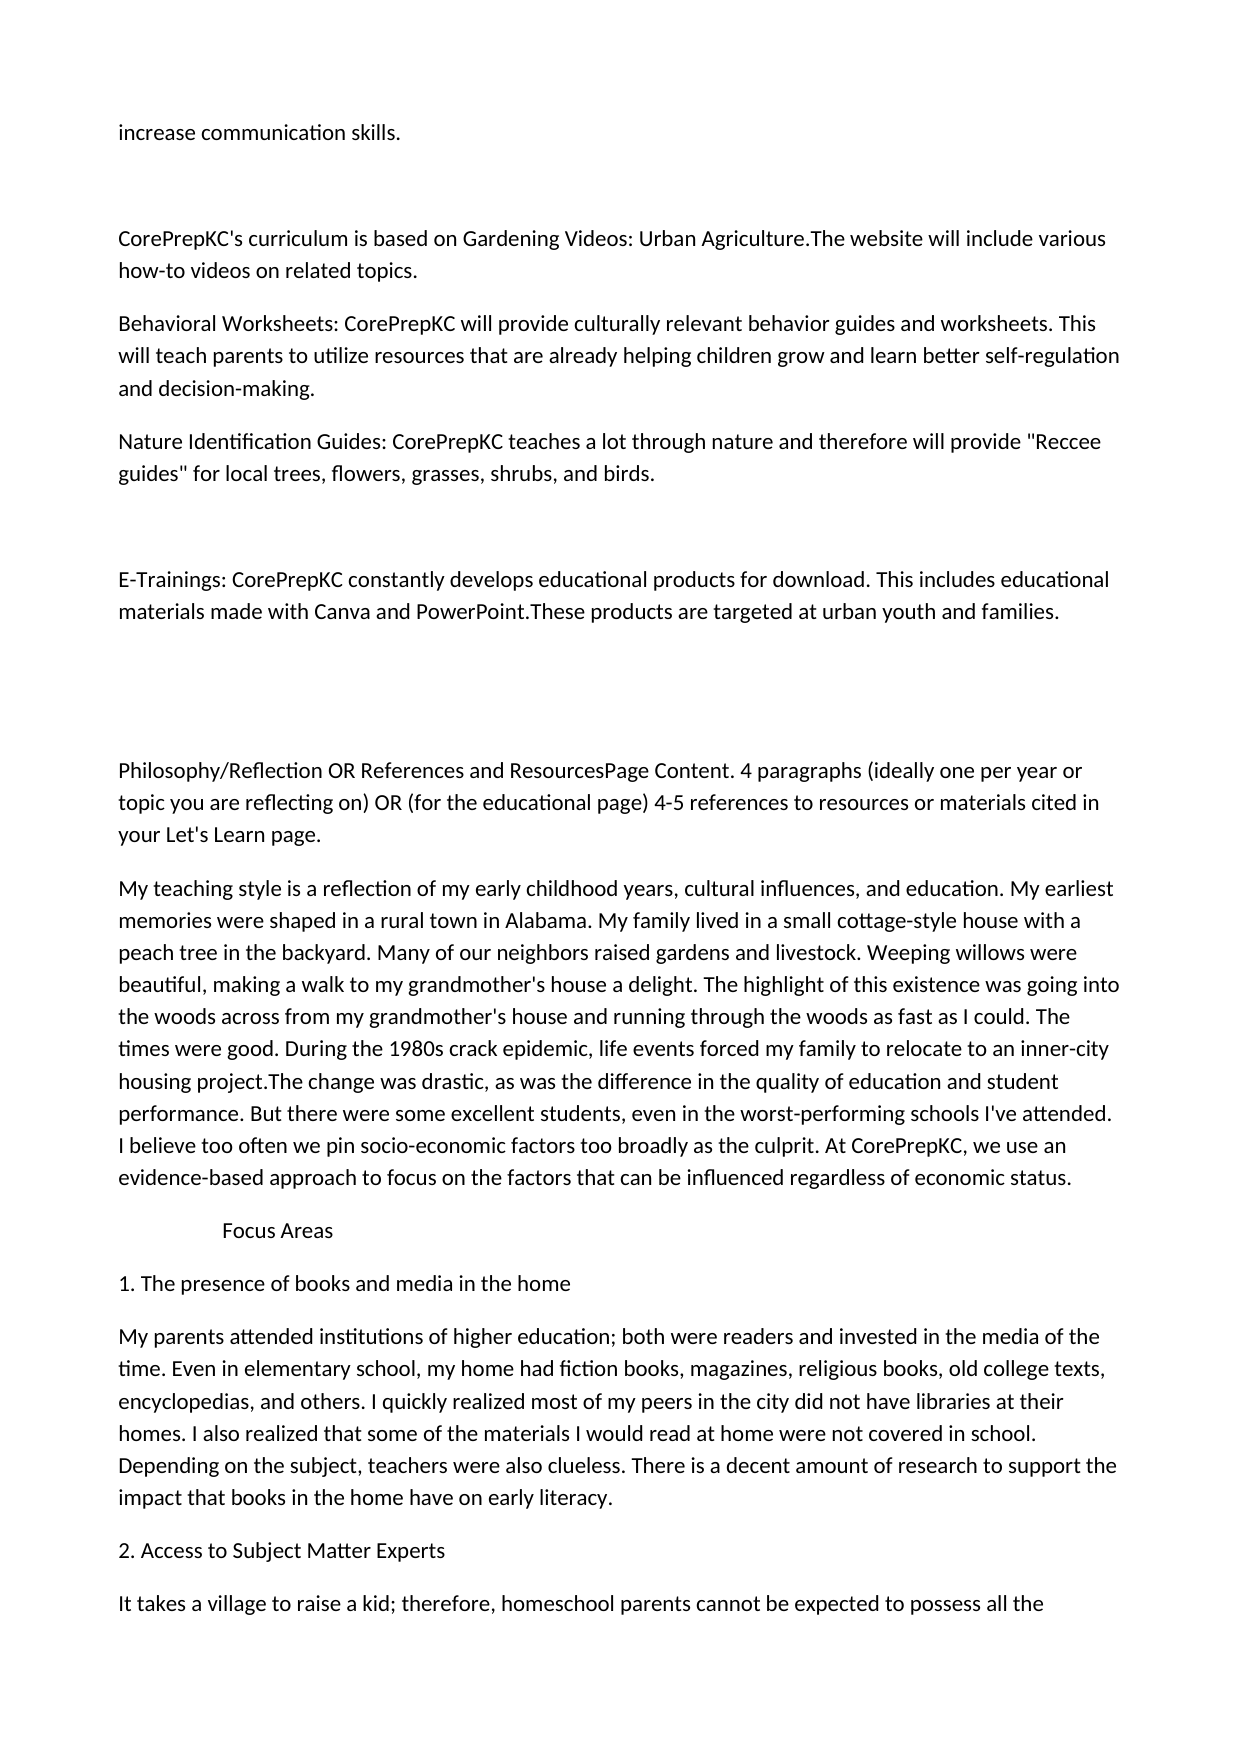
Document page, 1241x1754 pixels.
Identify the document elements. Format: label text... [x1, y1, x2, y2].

text CorePrepKC's curriculum is based on Gardening Videos: Urban Agriculture.The website will include various how-to videos on related topics. [118, 224, 1122, 284]
text increase communication skills. [118, 118, 1122, 146]
text 1. The presence of books and media in the home [118, 1269, 1122, 1297]
text E-Trainings: CorePrepKC constantly develops educational products for download. This includes educational materials made with Canva and PowerPoint.These products are targeted at urban youth and families. [118, 565, 1122, 625]
text Nature Identification Guides: CorePrepKC teaches a lot through nature and therefore will provide "Reccee guides" for local trees, flowers, grasses, shrubs, and birds. [118, 427, 1122, 487]
text Focus Areas [118, 1216, 1122, 1244]
text It takes a village to raise a kid; therefore, homeschool parents cannot be expected to possess all the [118, 1589, 1122, 1617]
text My teaching style is a reflection of my early childhood years, cultural influences, and education. My earliest memories were shaped in a rural town in Alabama. My family lived in a small cottage-style house with a peach tree in the backyard. Many of our neighbors raised gardens and livestock. Weeping willows were beautiful, making a walk to my grandmother's house a delight. The highlight of this existence was going into the woods across from my grandmother's house and running through the woods as fast as I could. The times were good. During the 1980s crack epidemic, life events forced my family to relocate to an inner-city housing project.The change was drastic, as was the difference in the quality of education and student performance. But there were some excellent students, even in the worst-performing schools I've attended. I believe too often we pin socio-economic factors too broadly as the culprit. At CorePrepKC, we use an evidence-based approach to focus on the factors that can be influenced regardless of economic status. [118, 874, 1122, 1191]
text Philosophy/Reflection OR References and ResourcesPage Content. 4 paragraphs (ideally one per year or topic you are reflecting on) OR (for the educational page) 4-5 references to resources or materials cited in your Let's Learn page. [118, 756, 1122, 849]
text Behavioral Worksheets: CorePrepKC will provide culturally relevant behavior guides and worksheets. This will teach parents to utilize resources that are already helping children grow and learn better self-regulation and decision-making. [118, 309, 1122, 402]
text My parents attended institutions of higher education; both were readers and invested in the media of the time. Even in elementary school, my home had fiction books, magazines, religious books, old college texts, encyclopedias, and others. I quickly realized most of my peers in the city did not have libraries at their homes. I also realized that some of the materials I would read at home were not covered in school. Depending on the subject, teachers were also clueless. There is a decent amount of research to support the impact that books in the home have on early literacy. [118, 1322, 1122, 1511]
text 2. Access to Subject Matter Experts [118, 1536, 1122, 1564]
